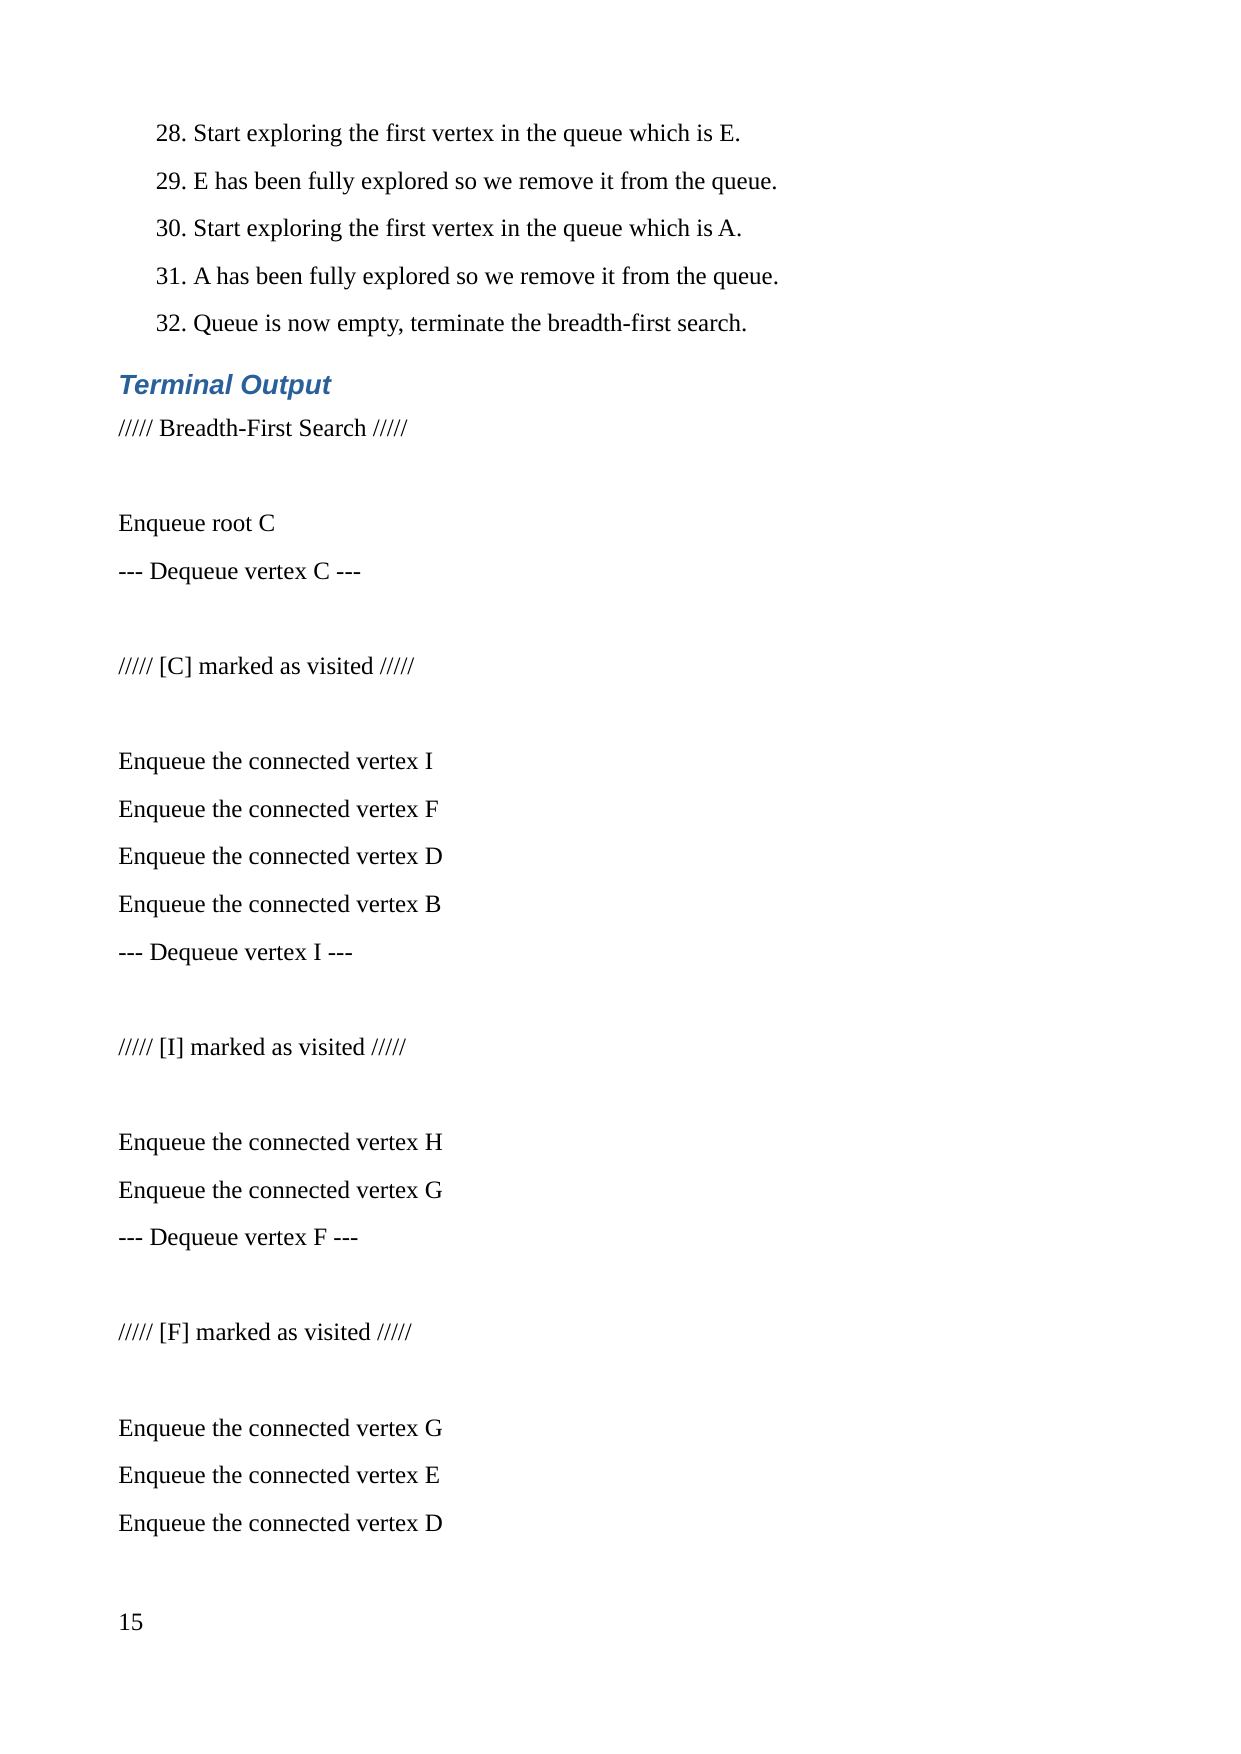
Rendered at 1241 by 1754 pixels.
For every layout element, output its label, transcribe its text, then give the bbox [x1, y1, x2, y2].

subtitle Terminal Output [118, 369, 1122, 401]
text Enqueue the connected vertex D [118, 841, 1122, 870]
text ///// [F] marked as visited ///// [118, 1317, 1122, 1346]
text Enqueue the connected vertex H [118, 1127, 1122, 1156]
list Start exploring the first vertex in the queue which is A. [156, 213, 1122, 242]
list A has been fully explored so we remove it from the queue. [156, 261, 1122, 290]
text Enqueue the connected vertex F [118, 794, 1122, 823]
text ///// [I] marked as visited ///// [118, 1032, 1122, 1061]
text ///// [C] marked as visited ///// [118, 651, 1122, 680]
text --- Dequeue vertex F --- [118, 1222, 1122, 1251]
text --- Dequeue vertex C --- [118, 556, 1122, 584]
text Enqueue root C [118, 508, 1122, 537]
list Start exploring the first vertex in the queue which is E. [156, 118, 1122, 147]
text Enqueue the connected vertex G [118, 1175, 1122, 1203]
list E has been fully explored so we remove it from the queue. [156, 166, 1122, 194]
text Enqueue the connected vertex D [118, 1508, 1122, 1537]
text --- Dequeue vertex I --- [118, 937, 1122, 965]
text Enqueue the connected vertex B [118, 889, 1122, 918]
text Enqueue the connected vertex E [118, 1460, 1122, 1489]
list Queue is now empty, terminate the breadth-first search. [156, 308, 1122, 337]
text Enqueue the connected vertex I [118, 746, 1122, 775]
text Enqueue the connected vertex G [118, 1413, 1122, 1441]
text ///// Breadth-First Search ///// [118, 413, 1122, 442]
